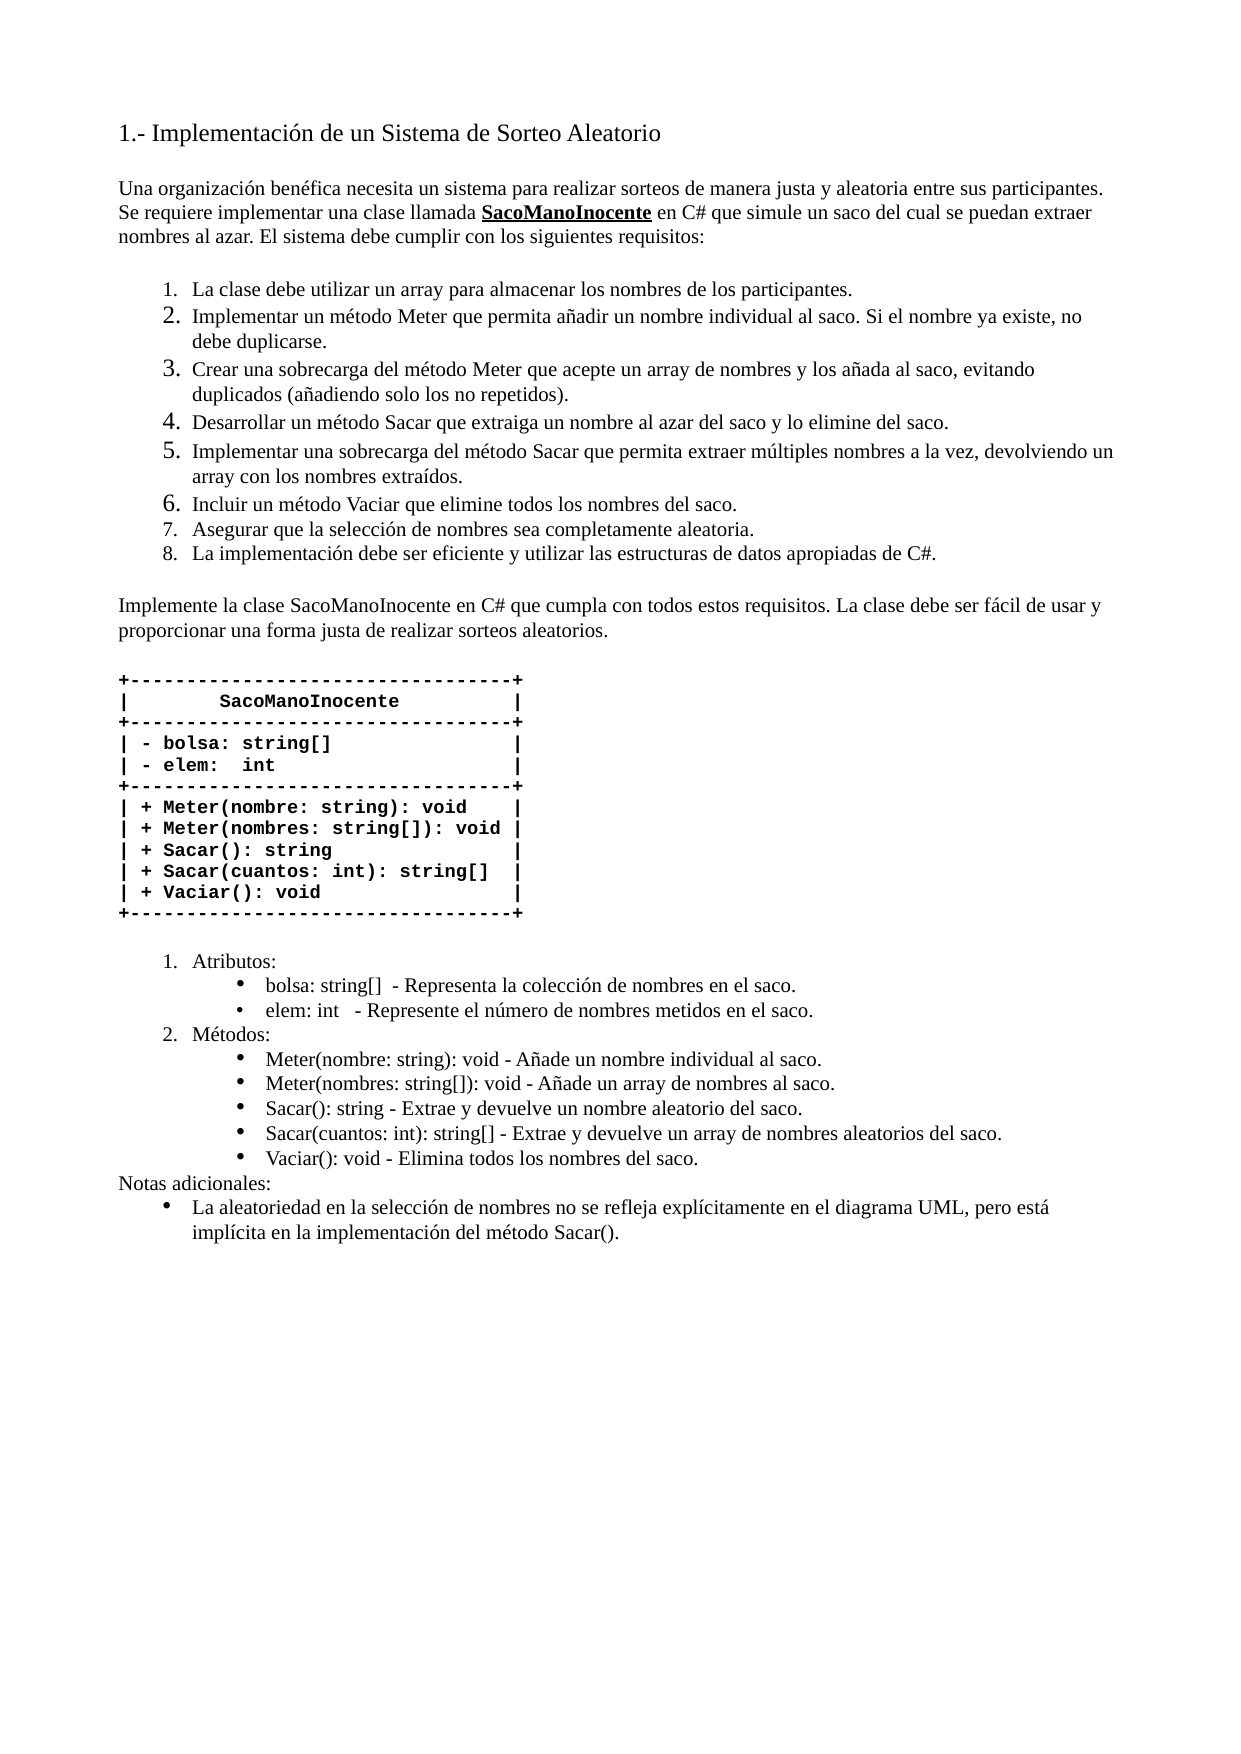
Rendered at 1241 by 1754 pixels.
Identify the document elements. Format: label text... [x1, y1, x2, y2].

text Notas adicionales: [118, 1171, 1122, 1195]
list bolsa: string[] - Representa la colección de nombres en el saco. [236, 973, 1122, 998]
text Una organización benéfica necesita un sistema para realizar sorteos de manera justa y aleatoria entre sus participantes. Se requiere implementar una clase llamada SacoManoInocente en C# que simule un saco del cual se puedan extraer nombres al azar. El sistema debe cumplir con los siguientes requisitos: [118, 176, 1122, 248]
text +----------------------------------+ [118, 904, 1122, 925]
text +----------------------------------+ [118, 713, 1122, 734]
text | - bolsa: string[] | [118, 734, 1122, 755]
text | + Sacar(): string | [118, 840, 1122, 862]
text | + Sacar(cuantos: int): string[] | [118, 862, 1122, 883]
text Implemente la clase SacoManoInocente en C# que cumpla con todos estos requisitos. La clase debe ser fácil de usar y proporcionar una forma justa de realizar sorteos aleatorios. [118, 593, 1122, 642]
list Desarrollar un método Sacar que extraiga un nombre al azar del saco y lo elimine del saco. [162, 406, 1122, 435]
list Atributos: [162, 949, 1122, 973]
text +----------------------------------+ [118, 777, 1122, 798]
list Implementar una sobrecarga del método Sacar que permita extraer múltiples nombres a la vez, devolviendo un array con los nombres extraídos. [162, 435, 1122, 488]
list Meter(nombre: string): void - Añade un nombre individual al saco. [236, 1046, 1122, 1071]
list La clase debe utilizar un array para almacenar los nombres de los participantes. [162, 277, 1122, 301]
text | - elem: int | [118, 755, 1122, 777]
list Meter(nombres: string[]): void - Añade un array de nombres al saco. [236, 1071, 1122, 1096]
text | + Vaciar(): void | [118, 883, 1122, 904]
text | + Meter(nombre: string): void | [118, 798, 1122, 819]
list Vaciar(): void - Elimina todos los nombres del saco. [236, 1146, 1122, 1171]
list Sacar(cuantos: int): string[] - Extrae y devuelve un array de nombres aleatorios del saco. [236, 1121, 1122, 1146]
text | + Meter(nombres: string[]): void | [118, 819, 1122, 840]
text +----------------------------------+ [118, 670, 1122, 692]
list Asegurar que la selección de nombres sea completamente aleatoria. [162, 517, 1122, 541]
list Sacar(): string - Extrae y devuelve un nombre aleatorio del saco. [236, 1096, 1122, 1121]
text | SacoManoInocente | [118, 692, 1122, 713]
list Incluir un método Vaciar que elimine todos los nombres del saco. [162, 488, 1122, 517]
list Métodos: [162, 1022, 1122, 1046]
list Crear una sobrecarga del método Meter que acepte un array de nombres y los añada al saco, evitando duplicados (añadiendo solo los no repetidos). [162, 353, 1122, 406]
list La aleatoriedad en la selección de nombres no se refleja explícitamente en el diagrama UML, pero está implícita en la implementación del método Sacar(). [162, 1195, 1122, 1244]
list La implementación debe ser eficiente y utilizar las estructuras de datos apropiadas de C#. [162, 541, 1122, 565]
list elem: int - Represente el número de nombres metidos en el saco. [236, 998, 1122, 1022]
list Implementar un método Meter que permita añadir un nombre individual al saco. Si el nombre ya existe, no debe duplicarse. [162, 301, 1122, 353]
text 1.- Implementación de un Sistema de Sorteo Aleatorio [118, 118, 1122, 147]
